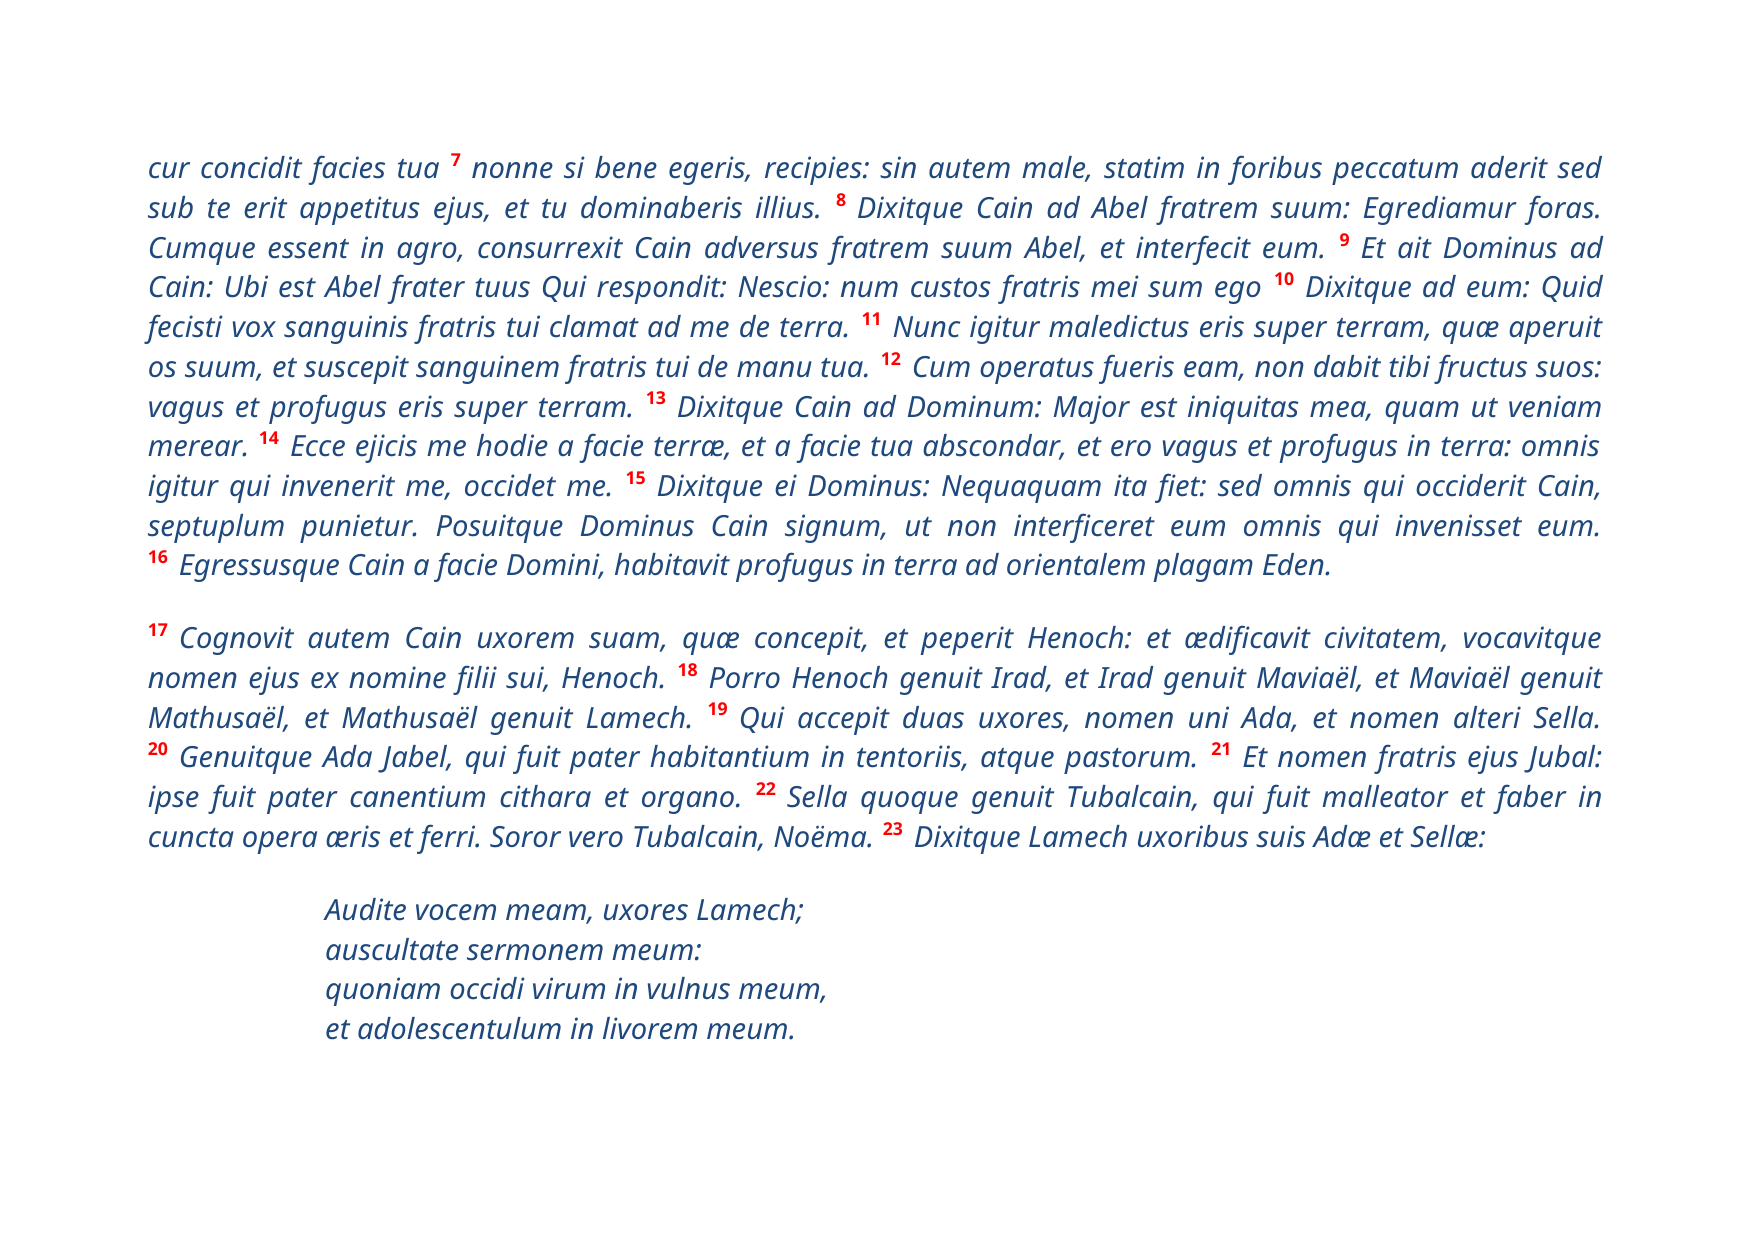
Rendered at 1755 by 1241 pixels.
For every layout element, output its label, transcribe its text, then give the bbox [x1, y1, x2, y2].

text cur concidit facies tua 7 nonne si bene egeris, recipies: sin autem male, statim in foribus peccatum aderit sed sub te erit appetitus ejus, et tu dominaberis illius. 8 Dixitque Cain ad Abel fratrem suum: Egrediamur foras. Cumque essent in agro, consurrexit Cain adversus fratrem suum Abel, et interfecit eum. 9 Et ait Dominus ad Cain: Ubi est Abel frater tuus Qui respondit: Nescio: num custos fratris mei sum ego 10 Dixitque ad eum: Quid fecisti vox sanguinis fratris tui clamat ad me de terra. 11 Nunc igitur maledictus eris super terram, quæ aperuit os suum, et suscepit sanguinem fratris tui de manu tua. 12 Cum operatus fueris eam, non dabit tibi fructus suos: vagus et profugus eris super terram. 13 Dixitque Cain ad Dominum: Major est iniquitas mea, quam ut veniam merear. 14 Ecce ejicis me hodie a facie terræ, et a facie tua abscondar, et ero vagus et profugus in terra: omnis igitur qui invenerit me, occidet me. 15 Dixitque ei Dominus: Nequaquam ita fiet: sed omnis qui occiderit Cain, septuplum punietur. Posuitque Dominus Cain signum, ut non interficeret eum omnis qui invenisset eum. 16 Egressusque Cain a facie Domini, habitavit profugus in terra ad orientalem plagam Eden. [148, 148, 1606, 584]
text Audite vocem meam, uxores Lamech; auscultate sermonem meum: quoniam occidi virum in vulnus meum, et adolescentulum in livorem meum. [266, 889, 1488, 1048]
text 17 Cognovit autem Cain uxorem suam, quæ concepit, et peperit Henoch: et ædificavit civitatem, vocavitque nomen ejus ex nomine filii sui, Henoch. 18 Porro Henoch genuit Irad, et Irad genuit Maviaël, et Maviaël genuit Mathusaël, et Mathusaël genuit Lamech. 19 Qui accepit duas uxores, nomen uni Ada, et nomen alteri Sella. 20 Genuitque Ada Jabel, qui fuit pater habitantium in tentoriis, atque pastorum. 21 Et nomen fratris ejus Jubal: ipse fuit pater canentium cithara et organo. 22 Sella quoque genuit Tubalcain, qui fuit malleator et faber in cuncta opera æris et ferri. Soror vero Tubalcain, Noëma. 23 Dixitque Lamech uxoribus suis Adæ et Sellæ: [148, 618, 1606, 856]
